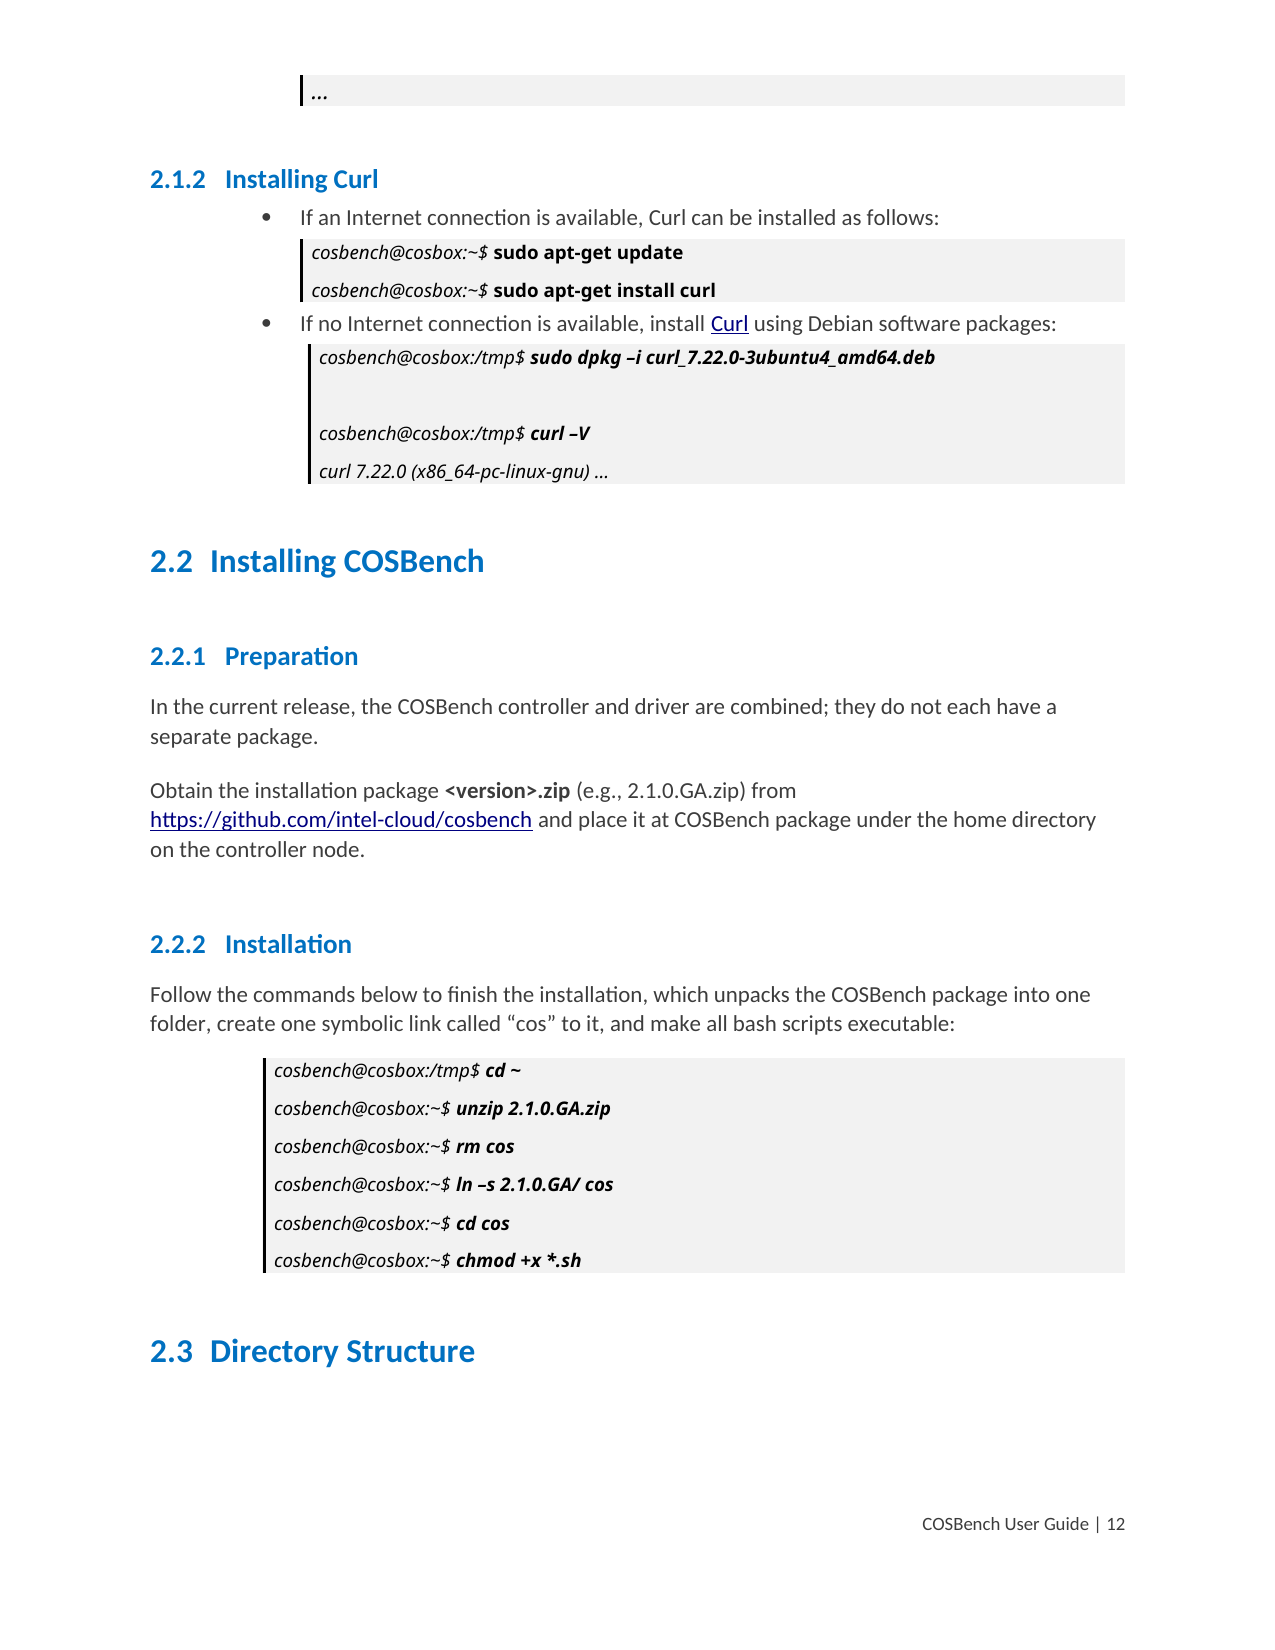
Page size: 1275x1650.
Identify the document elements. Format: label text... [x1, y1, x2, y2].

text curl 7.22.0 (x86_64-pc-linux-gnu) … [311, 458, 1125, 484]
text Obtain the installation package <version>.zip (e.g., 2.1.0.GA.zip) from https://github.com/intel-cloud/cosbench and place it at COSBench package under the home directory on the controller node. [150, 776, 1125, 863]
subtitle Preparation [150, 639, 1125, 672]
text cosbench@cosbox:/tmp$ sudo dpkg –i curl_7.22.0-3ubuntu4_amd64.deb [311, 344, 1125, 370]
text In the current release, the COSBench controller and driver are combined; they do not each have a separate package. [150, 692, 1125, 750]
subtitle Installing Curl [150, 162, 1125, 196]
text cosbench@cosbox:/tmp$ cd ~ [266, 1058, 1125, 1083]
text cosbench@cosbox:~$ chmod +x *.sh [266, 1248, 1125, 1273]
subtitle Installing COSBench [150, 540, 1125, 581]
text cosbench@cosbox:~$ sudo apt-get install curl [303, 277, 1125, 302]
text cosbench@cosbox:~$ unzip 2.1.0.GA.zip [266, 1096, 1125, 1121]
text … [303, 75, 1125, 106]
text cosbench@cosbox:~$ rm cos [266, 1134, 1125, 1159]
subtitle Directory Structure [150, 1329, 1125, 1370]
text cosbench@cosbox:~$ cd cos [266, 1210, 1125, 1235]
text cosbench@cosbox:~$ ln –s 2.1.0.GA/ cos [266, 1172, 1125, 1197]
text cosbench@cosbox:~$ sudo apt-get update [303, 239, 1125, 264]
text Follow the commands below to finish the installation, which unpacks the COSBench package into one folder, create one symbolic link called “cos” to it, and make all bash scripts executable: [150, 980, 1125, 1038]
list If no Internet connection is available, install Curl using Debian software packages: [262, 309, 1125, 337]
list If an Internet connection is available, Curl can be installed as follows: [262, 203, 1125, 231]
text cosbench@cosbox:/tmp$ curl –V [311, 420, 1125, 446]
subtitle Installation [150, 927, 1125, 960]
